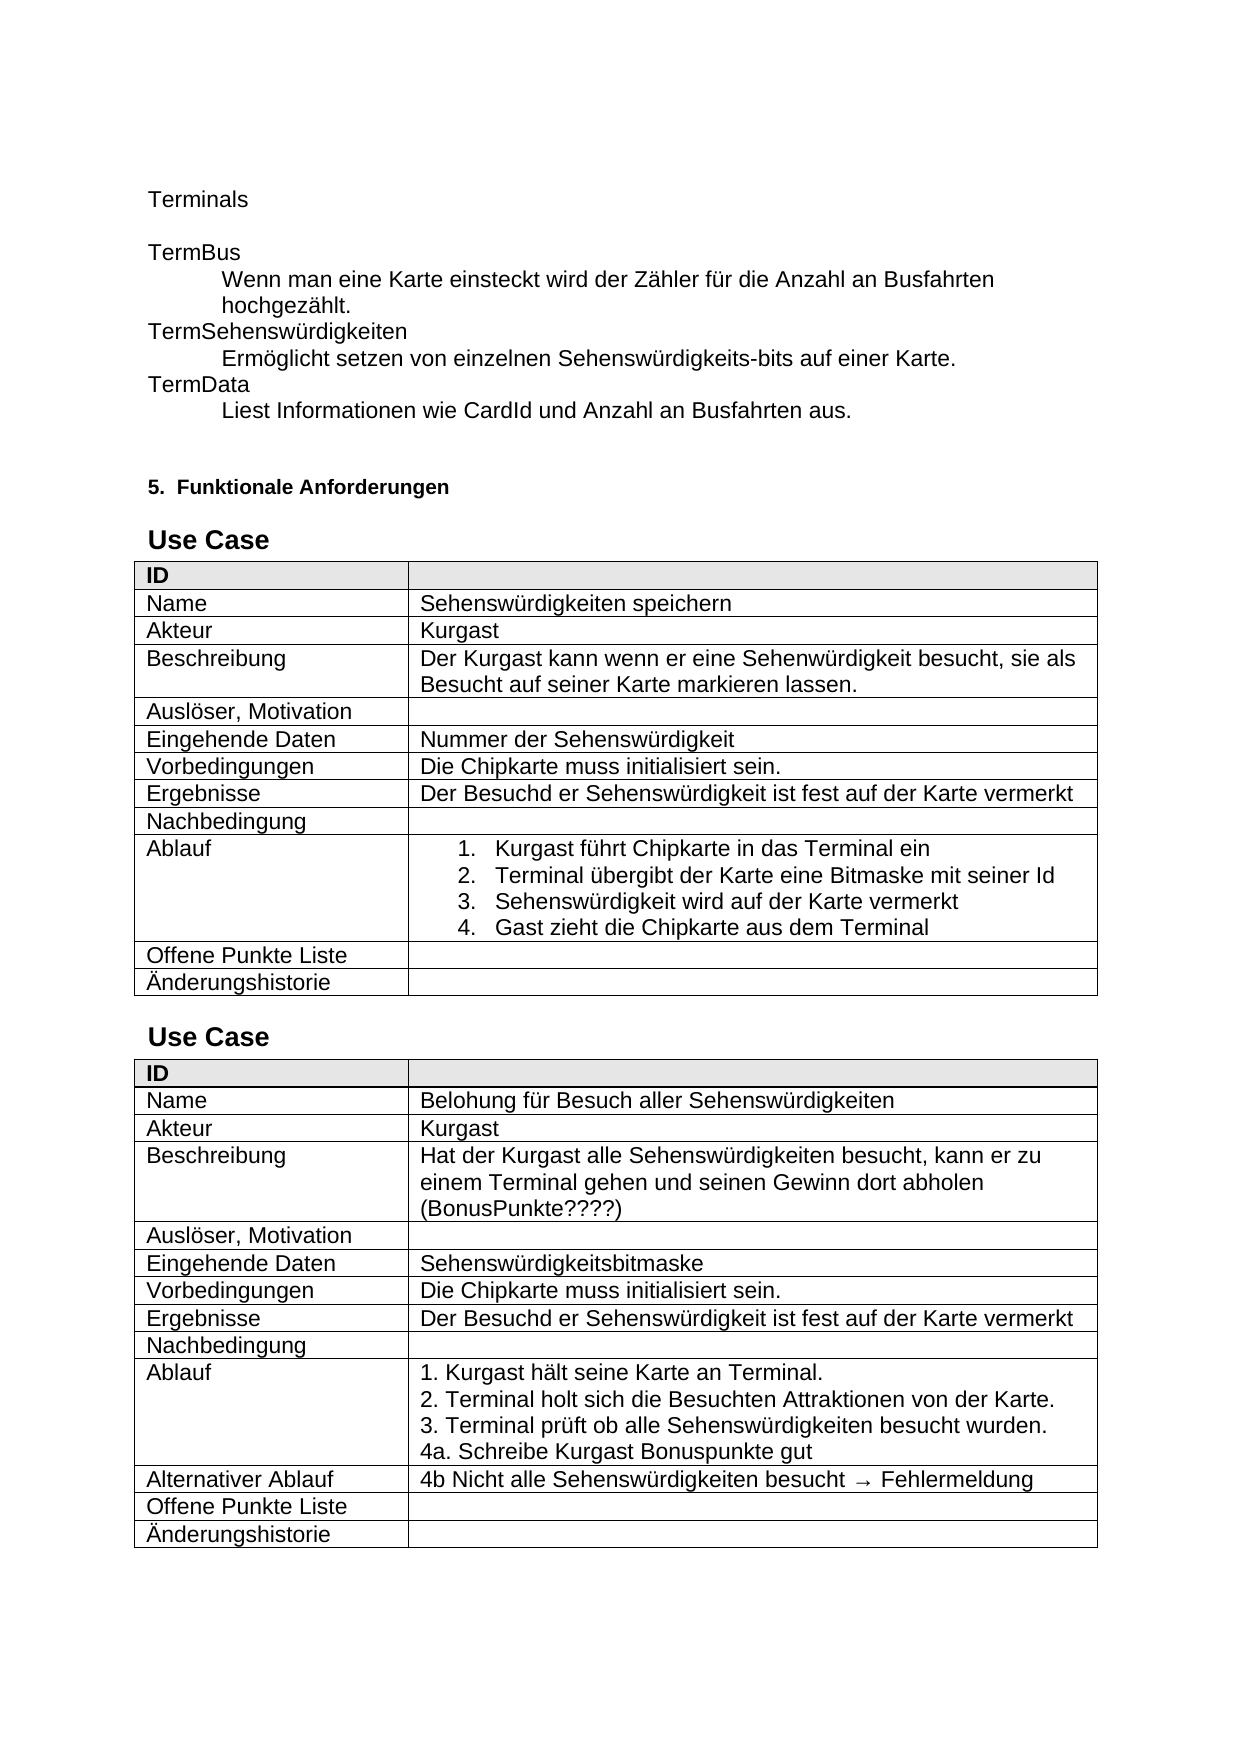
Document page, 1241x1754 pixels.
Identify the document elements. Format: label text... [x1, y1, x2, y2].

text 5. Funktionale Anforderungen [148, 475, 1093, 499]
table_header [409, 562, 1097, 589]
table_cell [409, 1521, 1097, 1547]
table_cell Nachbedingung [135, 808, 408, 834]
table_cell [409, 808, 1097, 834]
table_cell Auslöser, Motivation [135, 1222, 408, 1249]
text TermSehenswürdigkeiten [148, 318, 1093, 344]
table_cell Auslöser, Motivation [135, 698, 408, 724]
table_cell Offene Punkte Liste [135, 1493, 408, 1519]
subtitle Use Case [148, 524, 1093, 555]
table_cell 4b Nicht alle Sehenswürdigkeiten besucht → Fehlermeldung [409, 1466, 1097, 1492]
table_cell [409, 1222, 1097, 1249]
table_cell Kurgast [409, 617, 1097, 643]
table_cell Der Besuchd er Sehenswürdigkeit ist fest auf der Karte vermerkt [409, 1305, 1097, 1331]
table_cell Sehenswürdigkeitsbitmaske [409, 1250, 1097, 1276]
table_cell Der Besuchd er Sehenswürdigkeit ist fest auf der Karte vermerkt [409, 780, 1097, 807]
table_cell Name [135, 1088, 408, 1114]
table_cell Der Kurgast kann wenn er eine Sehenwürdigkeit besucht, sie als Besucht auf seiner Karte markieren lassen. [409, 645, 1097, 697]
table_header ID [135, 1060, 408, 1086]
table_cell Nummer der Sehenswürdigkeit [409, 726, 1097, 752]
text Ermöglicht setzen von einzelnen Sehenswürdigkeits-bits auf einer Karte. [148, 344, 1093, 371]
table_cell Eingehende Daten [135, 726, 408, 752]
table_cell Vorbedingungen [135, 753, 408, 779]
table_cell Belohung für Besuch aller Sehenswürdigkeiten [409, 1088, 1097, 1114]
table_cell Kurgast führt Chipkarte in das Terminal ein Terminal übergibt der Karte eine Bitmaske mit seiner Id Sehenswürdigkeit wird auf der Karte vermerkt Gast zieht die Chipkarte aus dem Terminal [409, 835, 1097, 941]
table_cell [409, 942, 1097, 968]
table_cell Alternativer Ablauf [135, 1466, 408, 1492]
text TermBus [148, 239, 1093, 266]
table_cell [409, 1332, 1097, 1358]
table_cell Beschreibung [135, 645, 408, 697]
table_cell Hat der Kurgast alle Sehenswürdigkeiten besucht, kann er zu einem Terminal gehen und seinen Gewinn dort abholen (BonusPunkte????) [409, 1142, 1097, 1221]
table_cell Die Chipkarte muss initialisiert sein. [409, 753, 1097, 779]
table_cell Nachbedingung [135, 1332, 408, 1358]
table_cell Änderungshistorie [135, 969, 408, 995]
text TermData [148, 371, 1093, 397]
table_cell Offene Punkte Liste [135, 942, 408, 968]
table_header [409, 1060, 1097, 1086]
table_cell Ergebnisse [135, 780, 408, 807]
table_cell Ergebnisse [135, 1305, 408, 1331]
text Liest Informationen wie CardId und Anzahl an Busfahrten aus. [148, 397, 1093, 424]
table_cell Eingehende Daten [135, 1250, 408, 1276]
table_cell Die Chipkarte muss initialisiert sein. [409, 1277, 1097, 1303]
table_cell [409, 1493, 1097, 1519]
subtitle Use Case [148, 1021, 1093, 1053]
table_cell Ablauf [135, 835, 408, 941]
table_cell Akteur [135, 1115, 408, 1141]
table_cell Akteur [135, 617, 408, 643]
table_cell [409, 969, 1097, 995]
table_cell Name [135, 590, 408, 616]
text Wenn man eine Karte einsteckt wird der Zähler für die Anzahl an Busfahrten hochgezählt. [148, 266, 1093, 318]
table_cell Sehenswürdigkeiten speichern [409, 590, 1097, 616]
table_cell Änderungshistorie [135, 1521, 408, 1547]
table_cell Ablauf [135, 1359, 408, 1465]
table_cell [409, 698, 1097, 724]
table_cell 1. Kurgast hält seine Karte an Terminal. 2. Terminal holt sich die Besuchten Attraktionen von der Karte. 3. Terminal prüft ob alle Sehenswürdigkeiten besucht wurden. 4a. Schreibe Kurgast Bonuspunkte gut [409, 1359, 1097, 1465]
table_cell Kurgast [409, 1115, 1097, 1141]
text Terminals [148, 186, 1093, 213]
table_cell Vorbedingungen [135, 1277, 408, 1303]
table_header ID [135, 562, 408, 589]
table_cell Beschreibung [135, 1142, 408, 1221]
